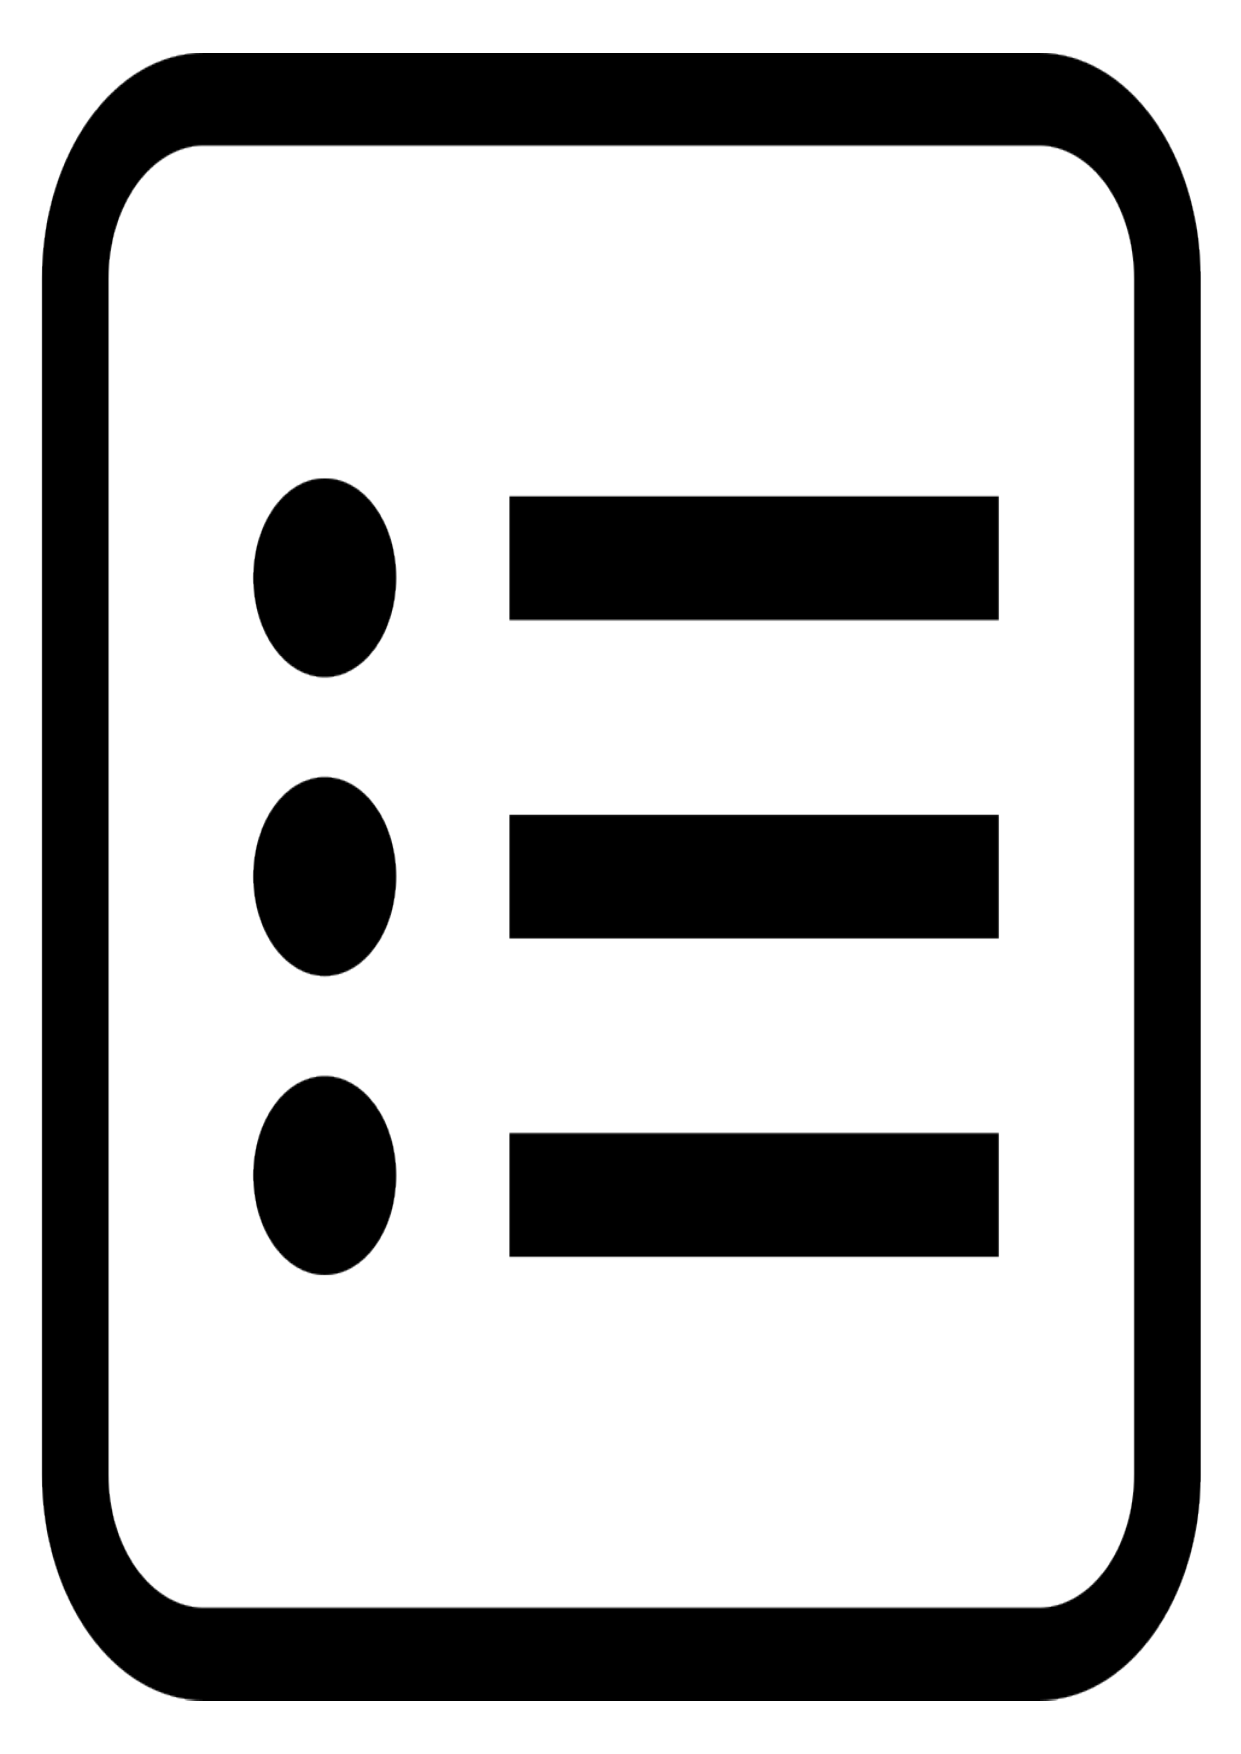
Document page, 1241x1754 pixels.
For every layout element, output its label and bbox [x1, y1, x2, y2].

picture [41, 53, 1202, 1701]
